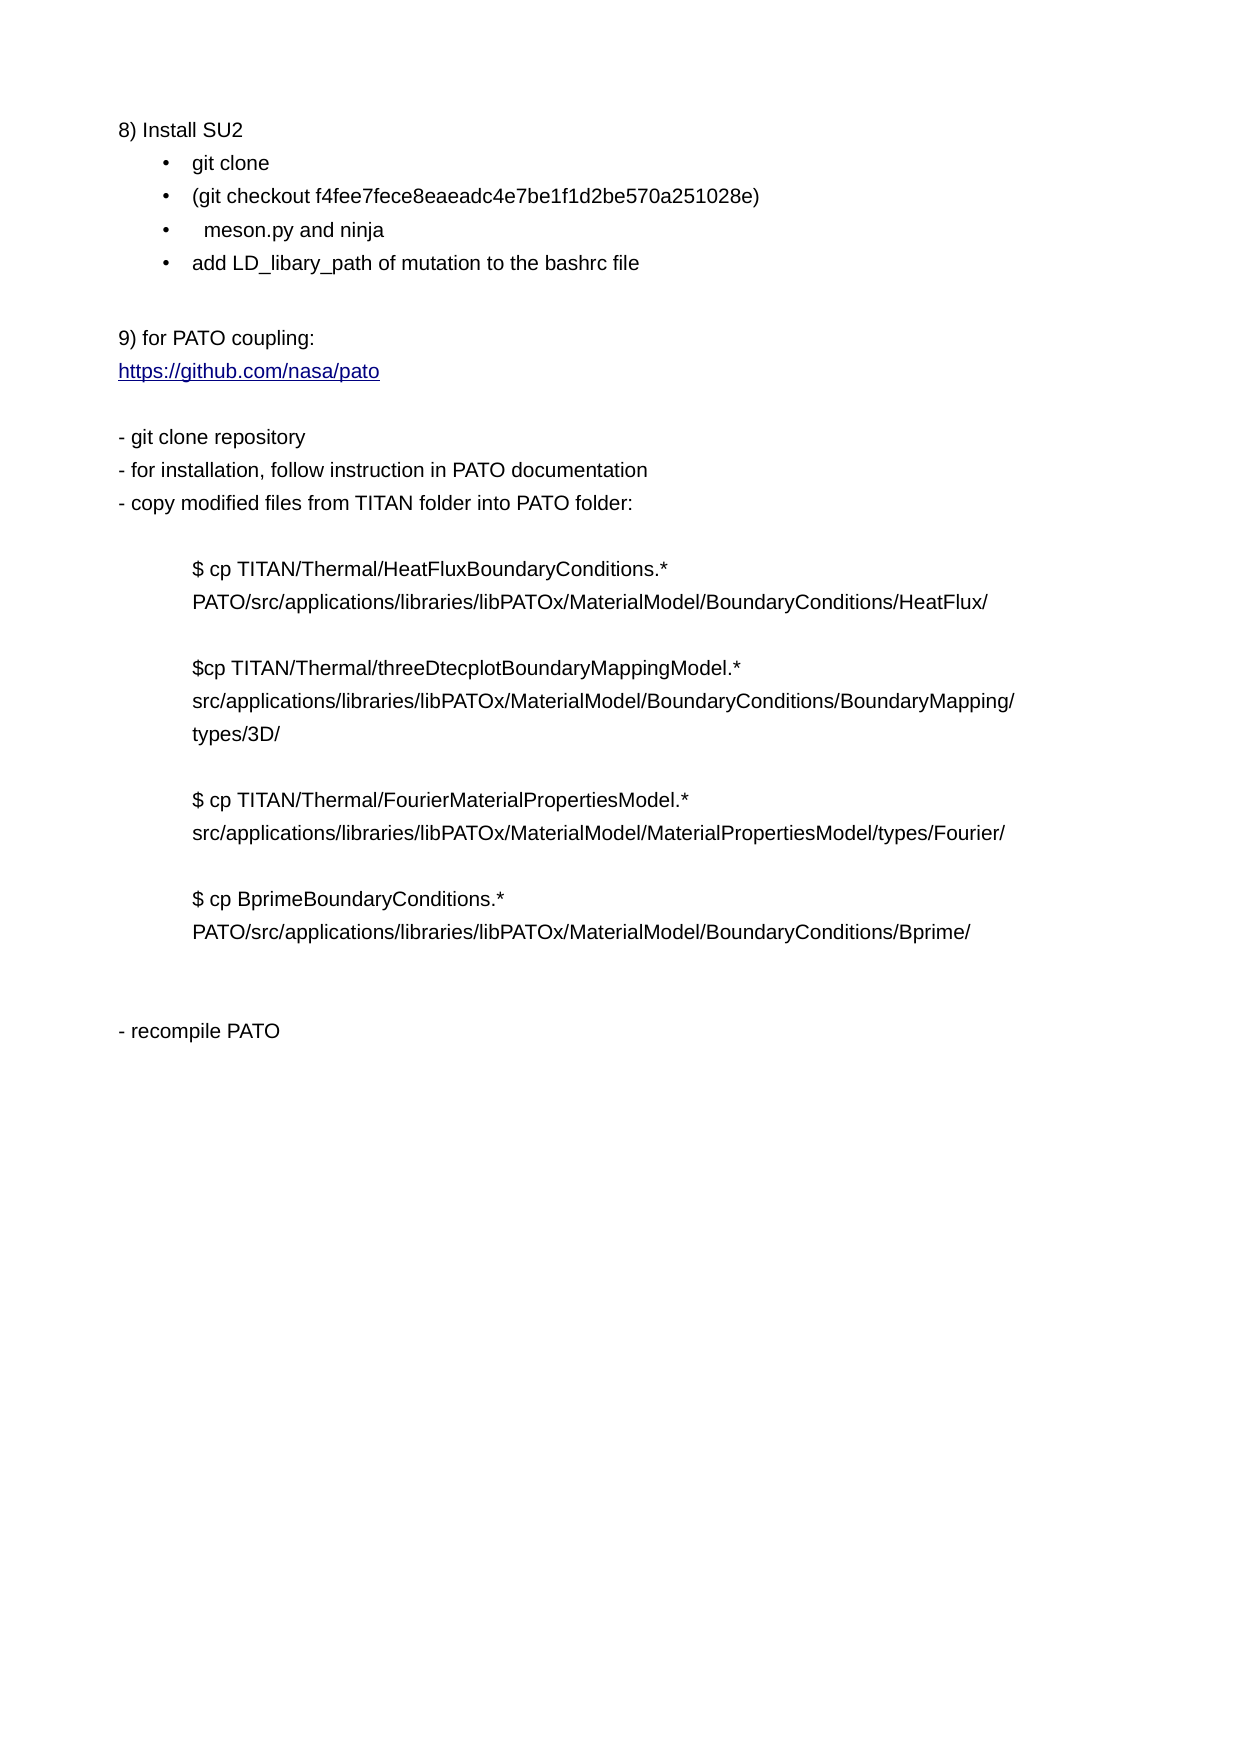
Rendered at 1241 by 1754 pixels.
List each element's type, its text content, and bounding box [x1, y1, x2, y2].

list add LD_libary_path of mutation to the bashrc file [162, 251, 1122, 274]
text - recompile PATO [118, 1019, 1122, 1043]
text https://github.com/nasa/pato [118, 359, 1122, 383]
list meson.py and ninja [162, 217, 1122, 241]
text - git clone repository [118, 425, 1122, 449]
text 8) Install SU2 [118, 118, 1122, 142]
text - for installation, follow instruction in PATO documentation [118, 458, 1122, 482]
text $ cp TITAN/Thermal/FourierMaterialPropertiesModel.* src/applications/libraries/libPATOx/MaterialModel/MaterialPropertiesModel/types/Fourier/ [118, 788, 1122, 845]
text $ cp BprimeBoundaryConditions.* PATO/src/applications/libraries/libPATOx/MaterialModel/BoundaryConditions/Bprime/ [118, 887, 1122, 944]
text $ cp TITAN/Thermal/HeatFluxBoundaryConditions.* PATO/src/applications/libraries/libPATOx/MaterialModel/BoundaryConditions/HeatFlux/ [118, 557, 1122, 614]
text 9) for PATO coupling: [118, 326, 1122, 350]
list git clone [162, 151, 1122, 175]
list (git checkout f4fee7fece8eaeadc4e7be1f1d2be570a251028e) [162, 184, 1122, 208]
text $cp TITAN/Thermal/threeDtecplotBoundaryMappingModel.* src/applications/libraries/libPATOx/MaterialModel/BoundaryConditions/BoundaryMapping/ types/3D/ [118, 656, 1122, 746]
text - copy modified files from TITAN folder into PATO folder: [118, 491, 1122, 515]
